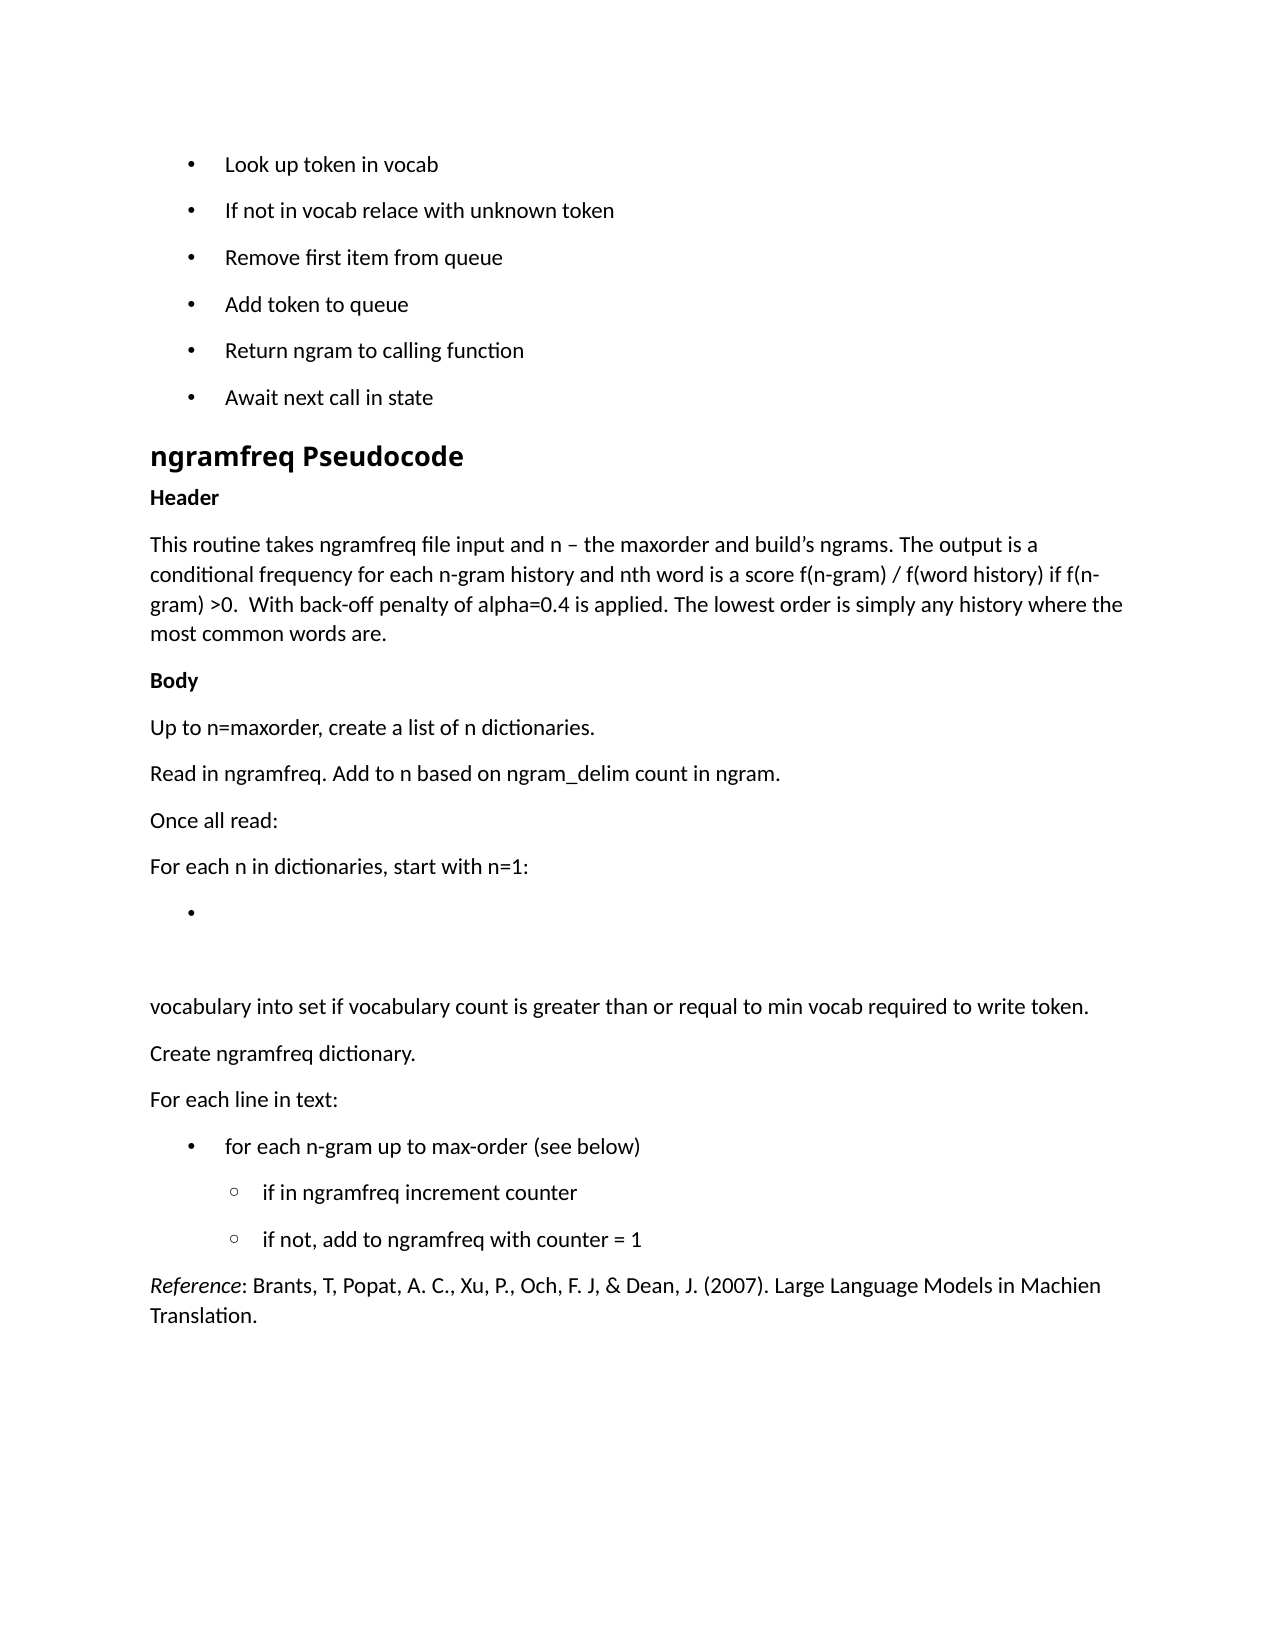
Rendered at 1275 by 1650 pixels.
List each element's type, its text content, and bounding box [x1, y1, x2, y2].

text This routine takes ngramfreq file input and n – the maxorder and build’s ngrams. The output is a conditional frequency for each n-gram history and nth word is a score f(n-gram) / f(word history) if f(n-gram) >0. With back-off penalty of alpha=0.4 is applied. The lowest order is simply any history where the most common words are. [150, 530, 1125, 648]
list if not, add to ngramfreq with counter = 1 [225, 1225, 1125, 1253]
text Header [150, 483, 1125, 511]
text Read in ngramfreq. Add to n based on ngram_delim count in ngram. [150, 759, 1125, 787]
list Await next call in state [187, 383, 1125, 411]
text Create ngramfreq dictionary. [150, 1039, 1125, 1067]
list if in ngramfreq increment counter [225, 1178, 1125, 1206]
list Return ngram to calling function [187, 336, 1125, 364]
list Look up token in vocab [187, 150, 1125, 178]
text vocabulary into set if vocabulary count is greater than or requal to min vocab required to write token. [150, 992, 1125, 1020]
text Once all read: [150, 806, 1125, 834]
subtitle ngramfreq Pseudocode [150, 438, 1125, 474]
text Body [150, 666, 1125, 694]
list Remove first item from queue [187, 243, 1125, 271]
list Add token to queue [187, 290, 1125, 318]
list If not in vocab relace with unknown token [187, 197, 1125, 224]
text For each n in dictionaries, start with n=1: [150, 852, 1125, 880]
text Up to n=maxorder, create a list of n dictionaries. [150, 713, 1125, 741]
list for each n-gram up to max-order (see below) [187, 1132, 1125, 1160]
text Reference: Brants, T, Popat, A. C., Xu, P., Och, F. J, & Dean, J. (2007). Large Language Models in Machien Translation. [150, 1271, 1125, 1329]
text For each line in text: [150, 1085, 1125, 1113]
